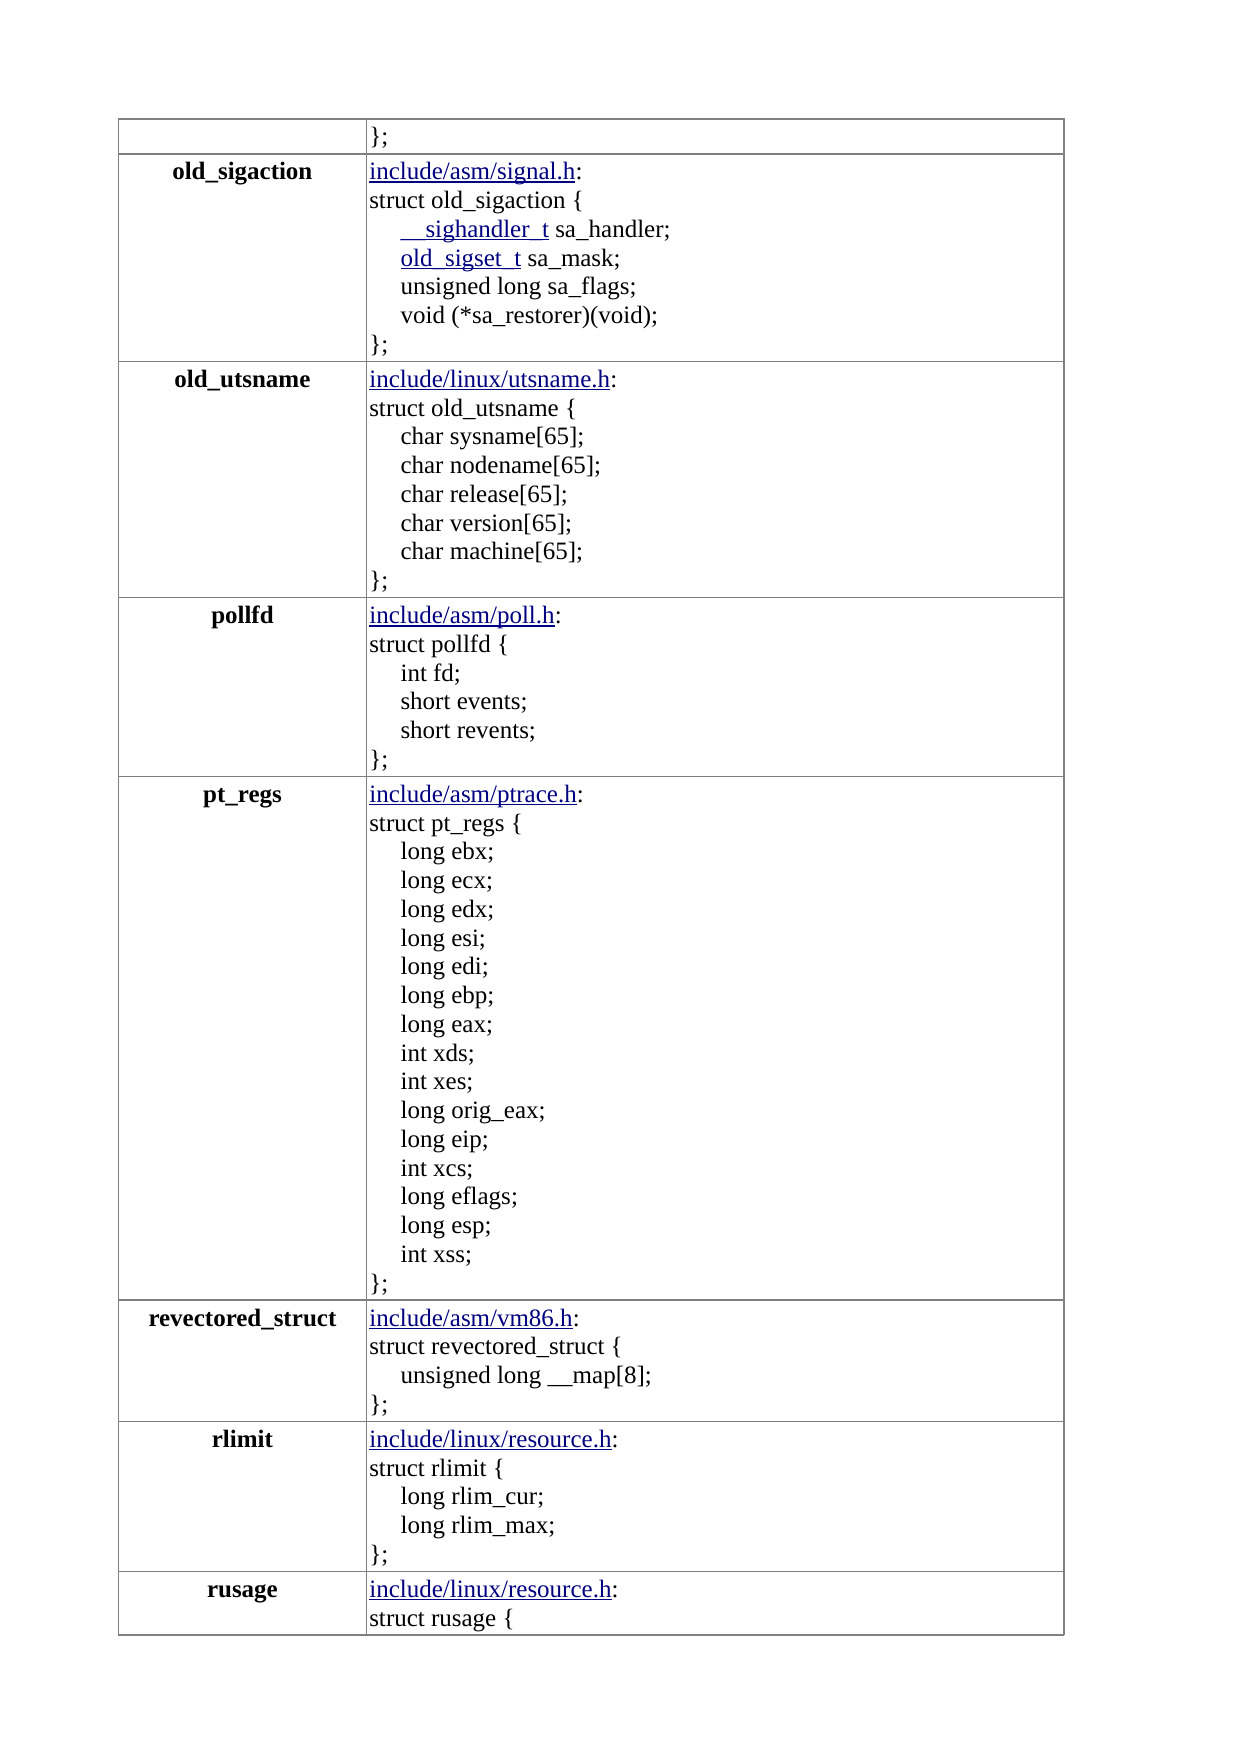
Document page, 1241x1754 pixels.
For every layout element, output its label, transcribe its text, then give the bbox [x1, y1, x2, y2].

table_cell rusage [119, 1572, 366, 1634]
table_cell include/linux/utsname.h: struct old_utsname { char sysname[65]; char nodename[65]; char release[65]; char version[65]; char machine[65]; }; [367, 362, 1063, 597]
table_cell revectored_struct [119, 1301, 366, 1421]
table_cell old_sigaction [119, 155, 366, 361]
table_cell }; [367, 120, 1063, 153]
table_cell pollfd [119, 598, 366, 776]
table_cell old_utsname [119, 362, 366, 597]
table_cell rlimit [119, 1422, 366, 1571]
table_cell [119, 120, 366, 153]
table_cell include/asm/ptrace.h: struct pt_regs { long ebx; long ecx; long edx; long esi; long edi; long ebp; long eax; int xds; int xes; long orig_eax; long eip; int xcs; long eflags; long esp; int xss; }; [367, 777, 1063, 1299]
table_cell include/asm/poll.h: struct pollfd { int fd; short events; short revents; }; [367, 598, 1063, 776]
table_cell include/linux/resource.h: struct rlimit { long rlim_cur; long rlim_max; }; [367, 1422, 1063, 1571]
table_cell pt_regs [119, 777, 366, 1299]
table_cell include/asm/signal.h: struct old_sigaction { __sighandler_t sa_handler; old_sigset_t sa_mask; unsigned long sa_flags; void (*sa_restorer)(void); }; [367, 155, 1063, 361]
table_cell include/linux/resource.h: struct rusage { [367, 1572, 1063, 1634]
table_cell include/asm/vm86.h: struct revectored_struct { unsigned long __map[8]; }; [367, 1301, 1063, 1421]
